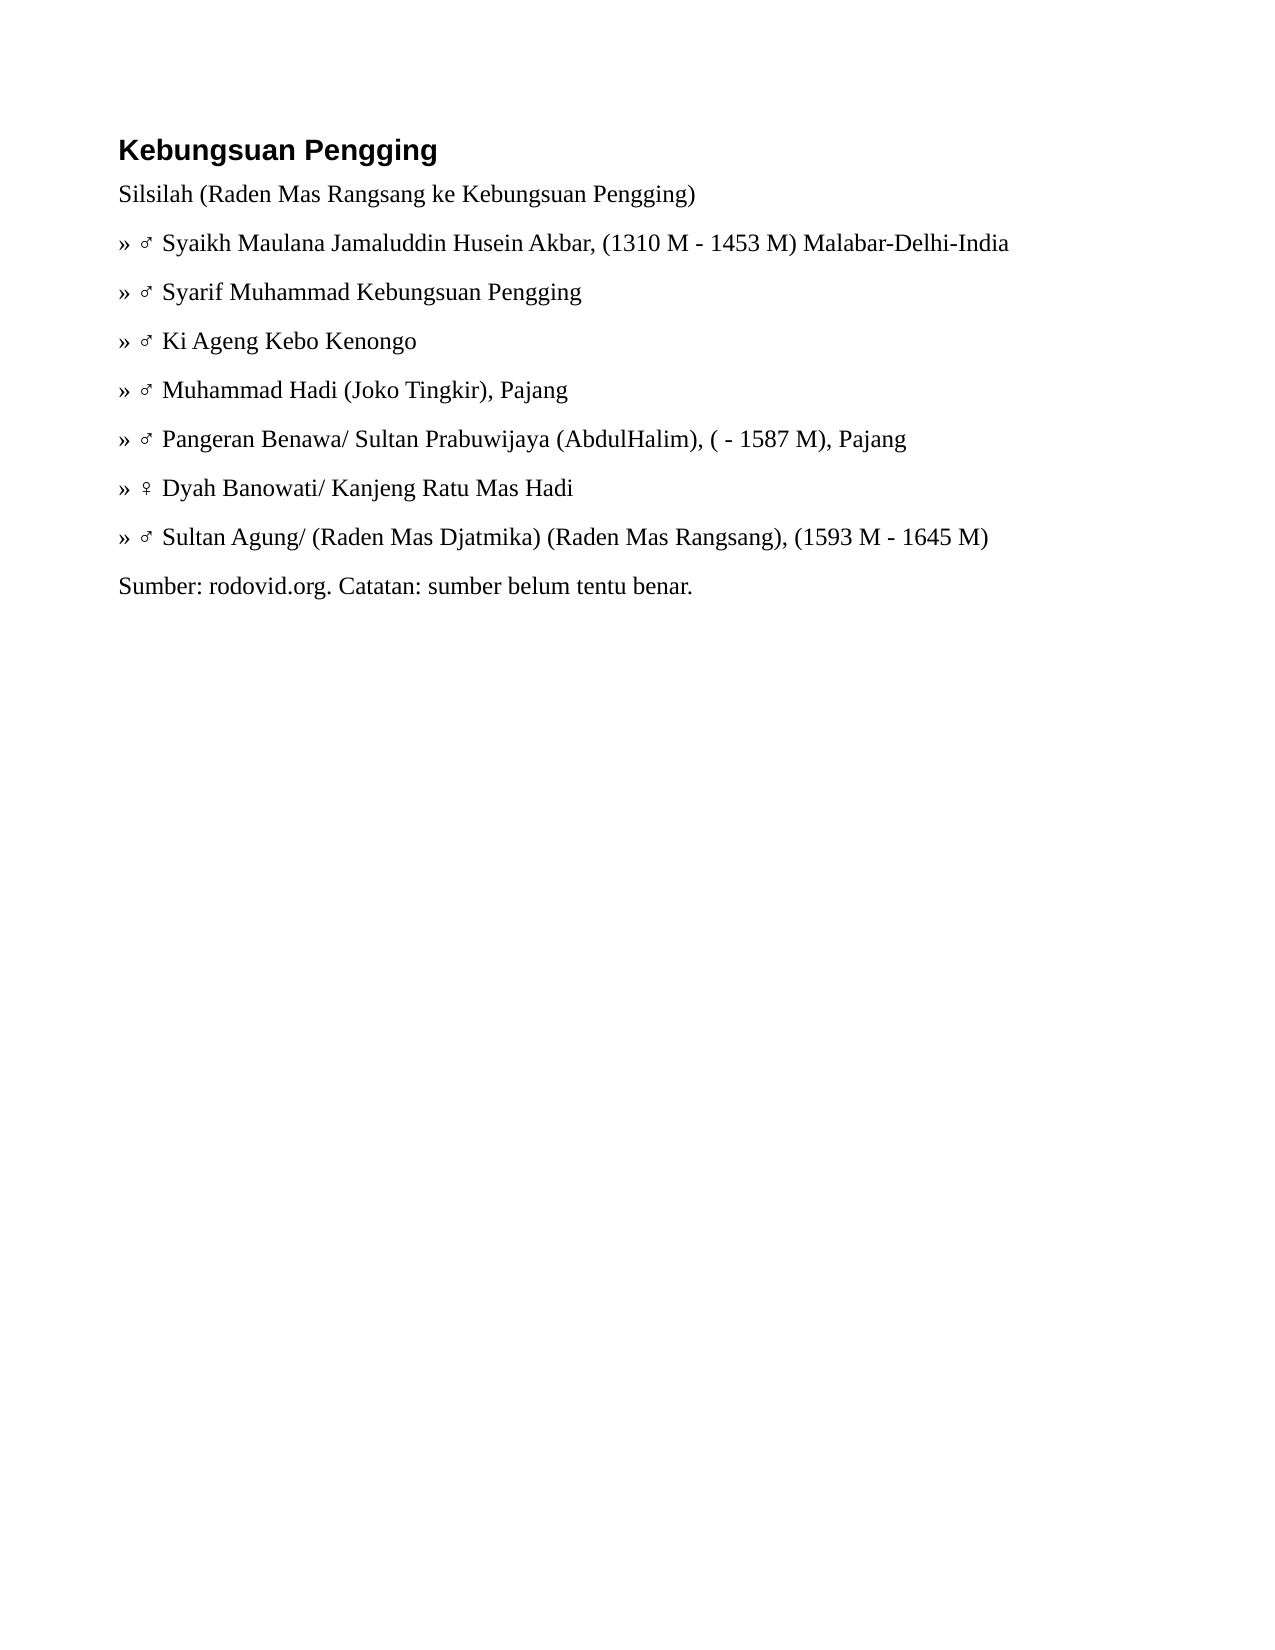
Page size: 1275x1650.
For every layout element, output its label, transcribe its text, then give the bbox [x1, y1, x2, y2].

text » ♂ Sultan Agung/ (Raden Mas Djatmika) (Raden Mas Rangsang), (1593 M - 1645 M) [118, 522, 1157, 551]
text » ♂ Syaikh Maulana Jamaluddin Husein Akbar, (1310 M - 1453 M) Malabar-Delhi-India [118, 228, 1157, 257]
text » ♂ Muhammad Hadi (Joko Tingkir), Pajang [118, 375, 1157, 404]
text Sumber: rodovid.org. Catatan: sumber belum tentu benar. [118, 571, 1157, 600]
text Silsilah (Raden Mas Rangsang ke Kebungsuan Pengging) [118, 179, 1157, 208]
subtitle Kebungsuan Pengging [118, 133, 1157, 166]
text » ♂ Syarif Muhammad Kebungsuan Pengging [118, 277, 1157, 306]
text » ♂ Ki Ageng Kebo Kenongo [118, 326, 1157, 355]
text » ♀ Dyah Banowati/ Kanjeng Ratu Mas Hadi [118, 473, 1157, 502]
text » ♂ Pangeran Benawa/ Sultan Prabuwijaya (AbdulHalim), ( - 1587 M), Pajang [118, 424, 1157, 453]
